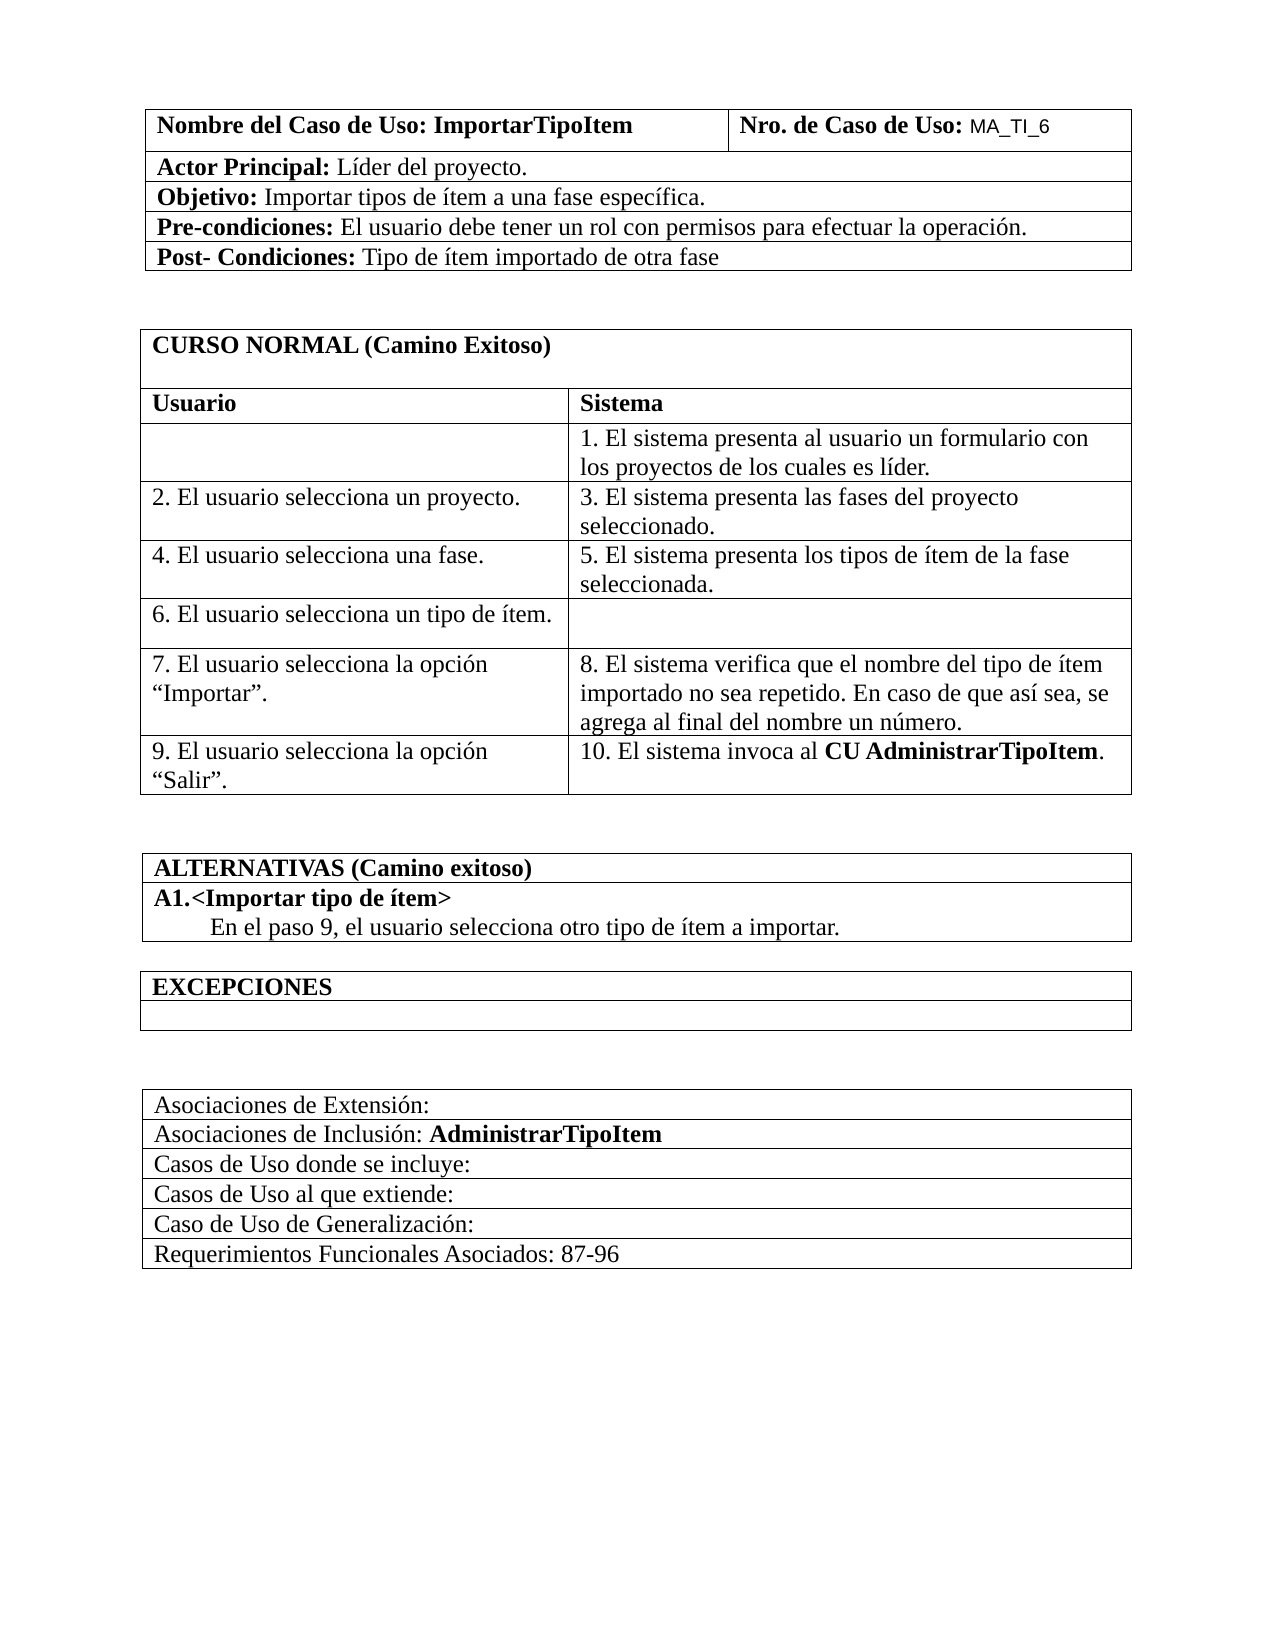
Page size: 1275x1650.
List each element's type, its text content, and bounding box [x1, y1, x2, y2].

table_cell 5. El sistema presenta los tipos de ítem de la fase seleccionada. [569, 541, 1131, 598]
table_cell 3. El sistema presenta las fases del proyecto seleccionado. [569, 482, 1131, 539]
table_cell 4. El usuario selecciona una fase. [141, 541, 568, 598]
table_header Nro. de Caso de Uso: MA_TI_6 [729, 110, 1131, 151]
table_cell 6. El usuario selecciona un tipo de ítem. [141, 599, 568, 648]
table_cell Objetivo: Importar tipos de ítem a una fase específica. [146, 182, 1131, 211]
table_cell Asociaciones de Inclusión: AdministrarTipoItem [143, 1120, 1131, 1148]
table_cell Usuario [141, 389, 568, 422]
table_cell Casos de Uso al que extiende: [143, 1179, 1131, 1208]
table_cell [141, 1001, 1131, 1030]
table_cell 2. El usuario selecciona un proyecto. [141, 482, 568, 539]
table_cell Sistema [569, 389, 1131, 422]
table_cell 7. El usuario selecciona la opción “Importar”. [141, 649, 568, 735]
table_cell [141, 424, 568, 481]
table_header ALTERNATIVAS (Camino exitoso) [143, 854, 1131, 882]
table_cell 10. El sistema invoca al CU AdministrarTipoItem. [569, 736, 1131, 794]
table_header Nombre del Caso de Uso: ImportarTipoItem [146, 110, 728, 151]
table_cell 8. El sistema verifica que el nombre del tipo de ítem importado no sea repetido. En caso de que así sea, se agrega al final del nombre un número. [569, 649, 1131, 735]
table_header EXCEPCIONES [141, 972, 1131, 1000]
table_cell Post- Condiciones: Tipo de ítem importado de otra fase [146, 242, 1131, 270]
table_cell <Importar tipo de ítem> En el paso 9, el usuario selecciona otro tipo de ítem a importar. [143, 883, 1131, 941]
table_cell Casos de Uso donde se incluye: [143, 1149, 1131, 1178]
table_cell [569, 599, 1131, 648]
table_header CURSO NORMAL (Camino Exitoso) [141, 330, 1131, 387]
table_cell Requerimientos Funcionales Asociados: 87-96 [143, 1239, 1131, 1267]
table_cell 1. El sistema presenta al usuario un formulario con los proyectos de los cuales es líder. [569, 424, 1131, 481]
table_cell Caso de Uso de Generalización: [143, 1209, 1131, 1238]
table_header Asociaciones de Extensión: [143, 1090, 1131, 1118]
table_cell 9. El usuario selecciona la opción “Salir”. [141, 736, 568, 794]
table_cell Actor Principal: Líder del proyecto. [146, 152, 1131, 181]
table_cell Pre-condiciones: El usuario debe tener un rol con permisos para efectuar la operación. [146, 212, 1131, 241]
